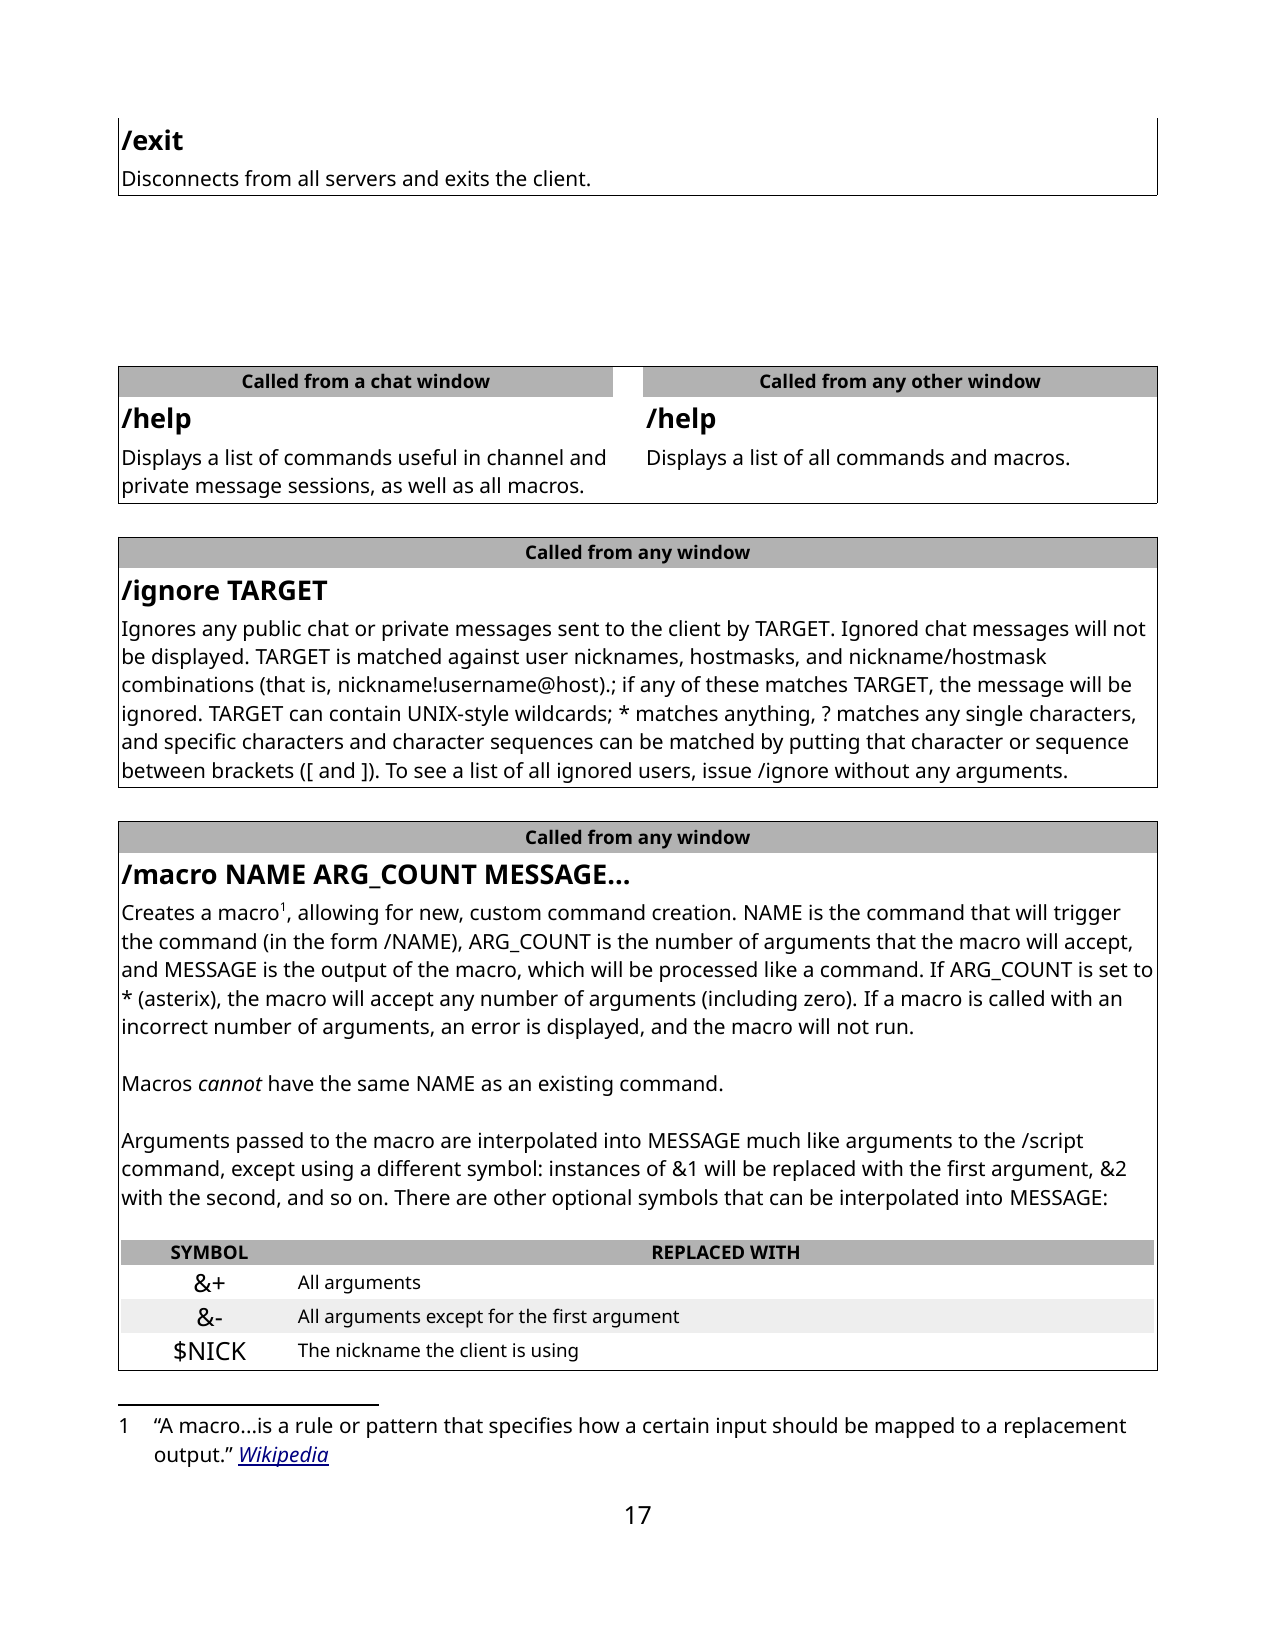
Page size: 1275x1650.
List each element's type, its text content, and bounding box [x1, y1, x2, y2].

table_cell /macro NAME ARG_COUNT MESSAGE... [119, 853, 1157, 896]
table_cell The nickname the client is using [298, 1333, 1154, 1367]
table_cell /help [643, 397, 1157, 440]
table_header Called from any other window [643, 367, 1157, 397]
table_header Called from any window [119, 822, 1157, 853]
table_cell [613, 440, 643, 502]
table_header REPLACED WITH [298, 1240, 1154, 1265]
table_cell Displays a list of commands useful in channel and private message sessions, as well as all macros. [119, 440, 613, 502]
table_cell Disconnects from all servers and exits the client. [119, 161, 1157, 195]
table_cell /ignore TARGET [119, 568, 1157, 611]
table_cell /exit [119, 118, 1157, 161]
table_cell $NICK [121, 1333, 298, 1367]
table_cell &- [121, 1299, 298, 1333]
table_header Called from a chat window [119, 367, 613, 397]
table_header SYMBOL [121, 1240, 298, 1265]
table_header Called from any window [119, 538, 1157, 568]
table_cell [613, 397, 643, 440]
table_cell Displays a list of all commands and macros. [643, 440, 1157, 502]
table_cell Ignores any public chat or private messages sent to the client by TARGET. Ignored chat messages will not be displayed. TARGET is matched against user nicknames, hostmasks, and nickname/hostmask combinations (that is, nickname!username@host).; if any of these matches TARGET, the message will be ignored. TARGET can contain UNIX-style wildcards; * matches anything, ? matches any single characters, and specific characters and character sequences can be matched by putting that character or sequence between brackets ([ and ]). To see a list of all ignored users, issue /ignore without any arguments. [119, 611, 1157, 787]
table_cell &+ [121, 1265, 298, 1299]
table_cell /help [119, 397, 613, 440]
table_header [613, 367, 643, 397]
table_cell All arguments [298, 1265, 1154, 1299]
table_cell Creates a macro, allowing for new, custom command creation. NAME is the command that will trigger the command (in the form /NAME), ARG_COUNT is the number of arguments that the macro will accept, and MESSAGE is the output of the macro, which will be processed like a command. If ARG_COUNT is set to * (asterix), the macro will accept any number of arguments (including zero). If a macro is called with an incorrect number of arguments, an error is displayed, and the macro will not run. Macros cannot have the same NAME as an existing command. Arguments passed to the macro are interpolated into MESSAGE much like arguments to the /script command, except using a different symbol: instances of &1 will be replaced with the first argument, &2 with the second, and so on. There are other optional symbols that can be interpolated into MESSAGE: If a macro using NAME already exists, it will be overwritten with the new macro. A macro can not have the the same NAME as an existing command. For example, many IRC clients have included a macro called /trout, which, when called with a nickname as an argument, sends a CTCP action message to the current chat describing the user “hitting” the targeted nickname with a trout. To create this macro, you would issue this command: /macro trout 1 /me slaps &1 with a trout To call this macro (and “slap” your friend Bob with said trout), you could issue the command /trout Bob, which would send the command /me slaps Bob with a trout. For more example usage, see Macro Examples on page 20. [119, 896, 1157, 1370]
table_cell All arguments except for the first argument [298, 1299, 1154, 1333]
